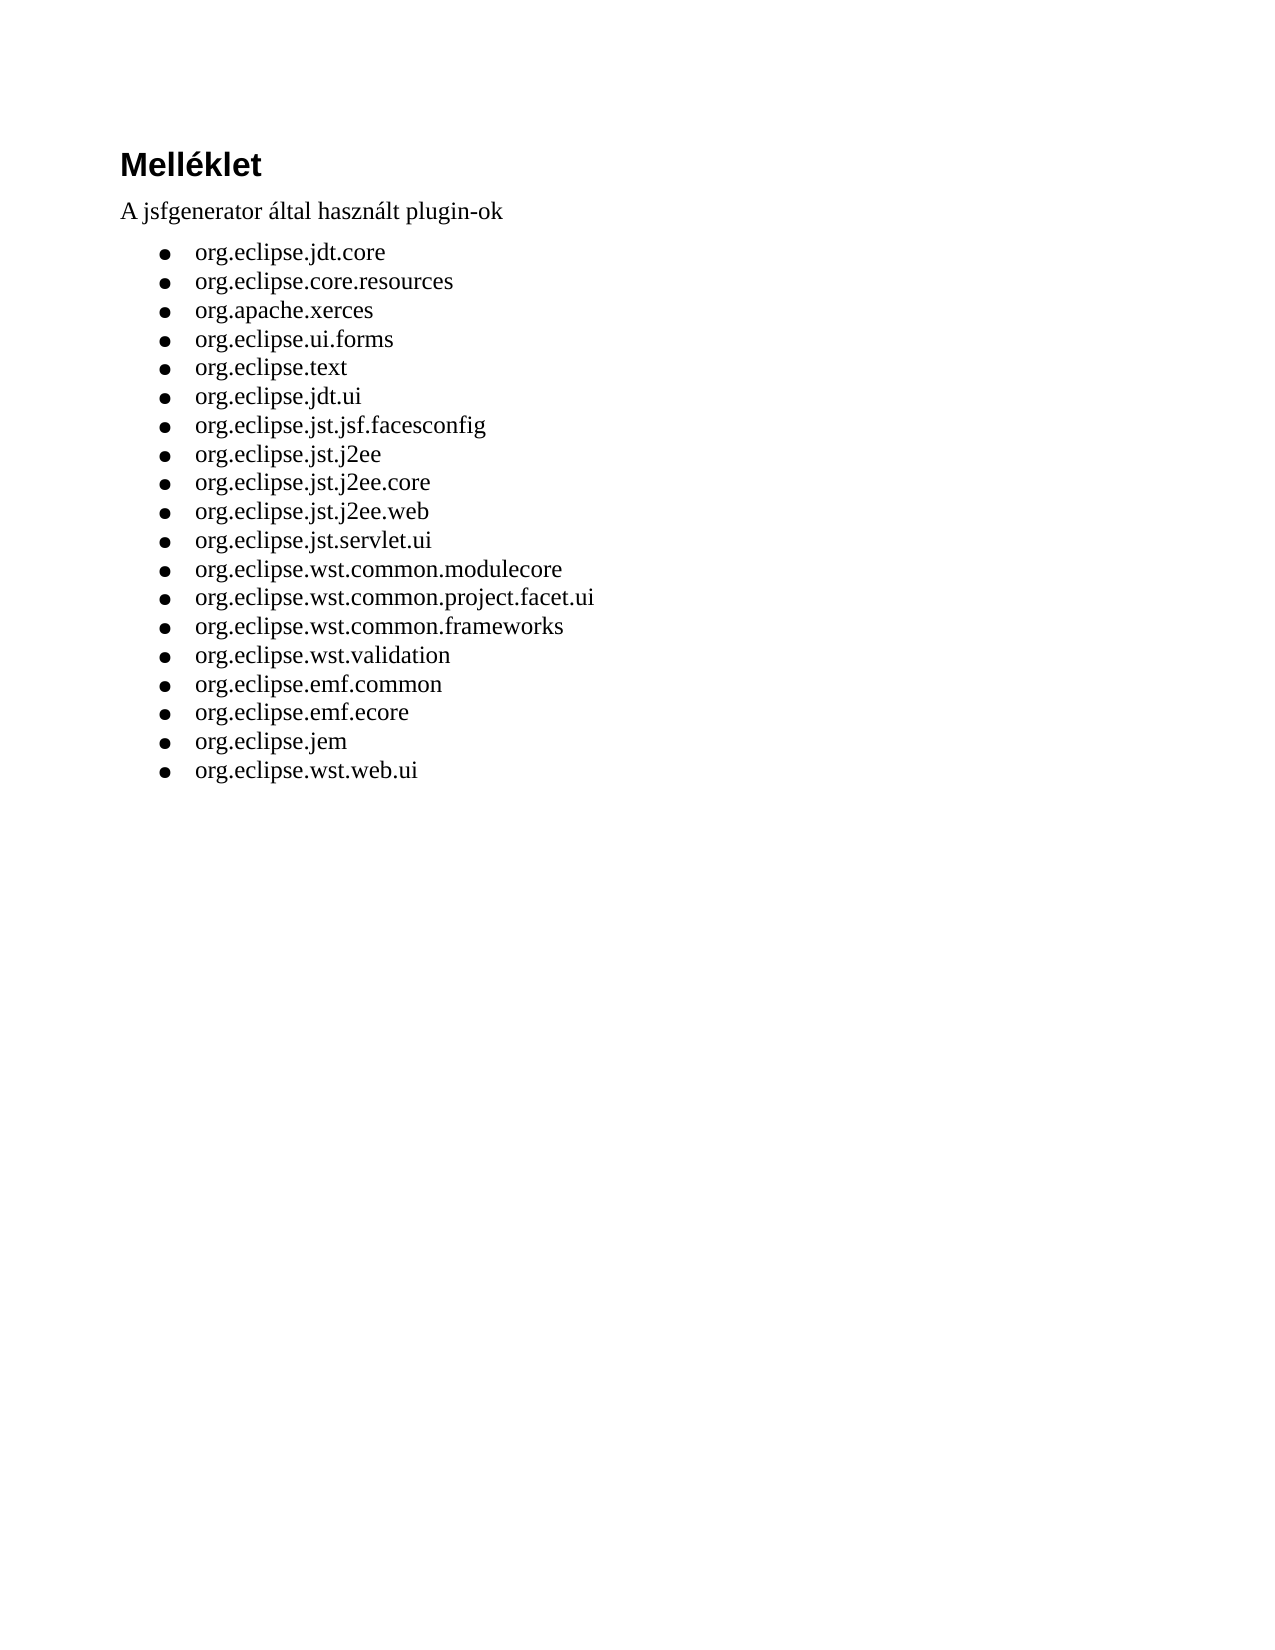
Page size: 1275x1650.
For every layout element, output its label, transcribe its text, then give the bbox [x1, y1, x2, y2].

list org.eclipse.wst.validation [157, 640, 1155, 669]
list org.eclipse.jst.j2ee.core [157, 467, 1155, 496]
text A jsfgenerator által használt plugin-ok [120, 196, 1155, 225]
list org.eclipse.jst.servlet.ui [157, 525, 1155, 554]
list org.eclipse.wst.common.frameworks [157, 611, 1155, 640]
list org.eclipse.jdt.ui [157, 381, 1155, 410]
list org.eclipse.jdt.core [157, 237, 1155, 266]
list org.eclipse.wst.web.ui [157, 755, 1155, 784]
list org.eclipse.core.resources [157, 266, 1155, 295]
list org.eclipse.emf.common [157, 669, 1155, 697]
list org.eclipse.jem [157, 726, 1155, 755]
list org.eclipse.jst.j2ee.web [157, 496, 1155, 525]
list org.eclipse.wst.common.project.facet.ui [157, 582, 1155, 611]
list org.eclipse.ui.forms [157, 324, 1155, 352]
list org.eclipse.wst.common.modulecore [157, 554, 1155, 582]
list org.eclipse.emf.ecore [157, 697, 1155, 726]
list org.eclipse.text [157, 352, 1155, 381]
list org.eclipse.jst.j2ee [157, 439, 1155, 467]
list org.apache.xerces [157, 295, 1155, 324]
subtitle Melléklet [120, 145, 1155, 184]
list org.eclipse.jst.jsf.facesconfig [157, 410, 1155, 439]
